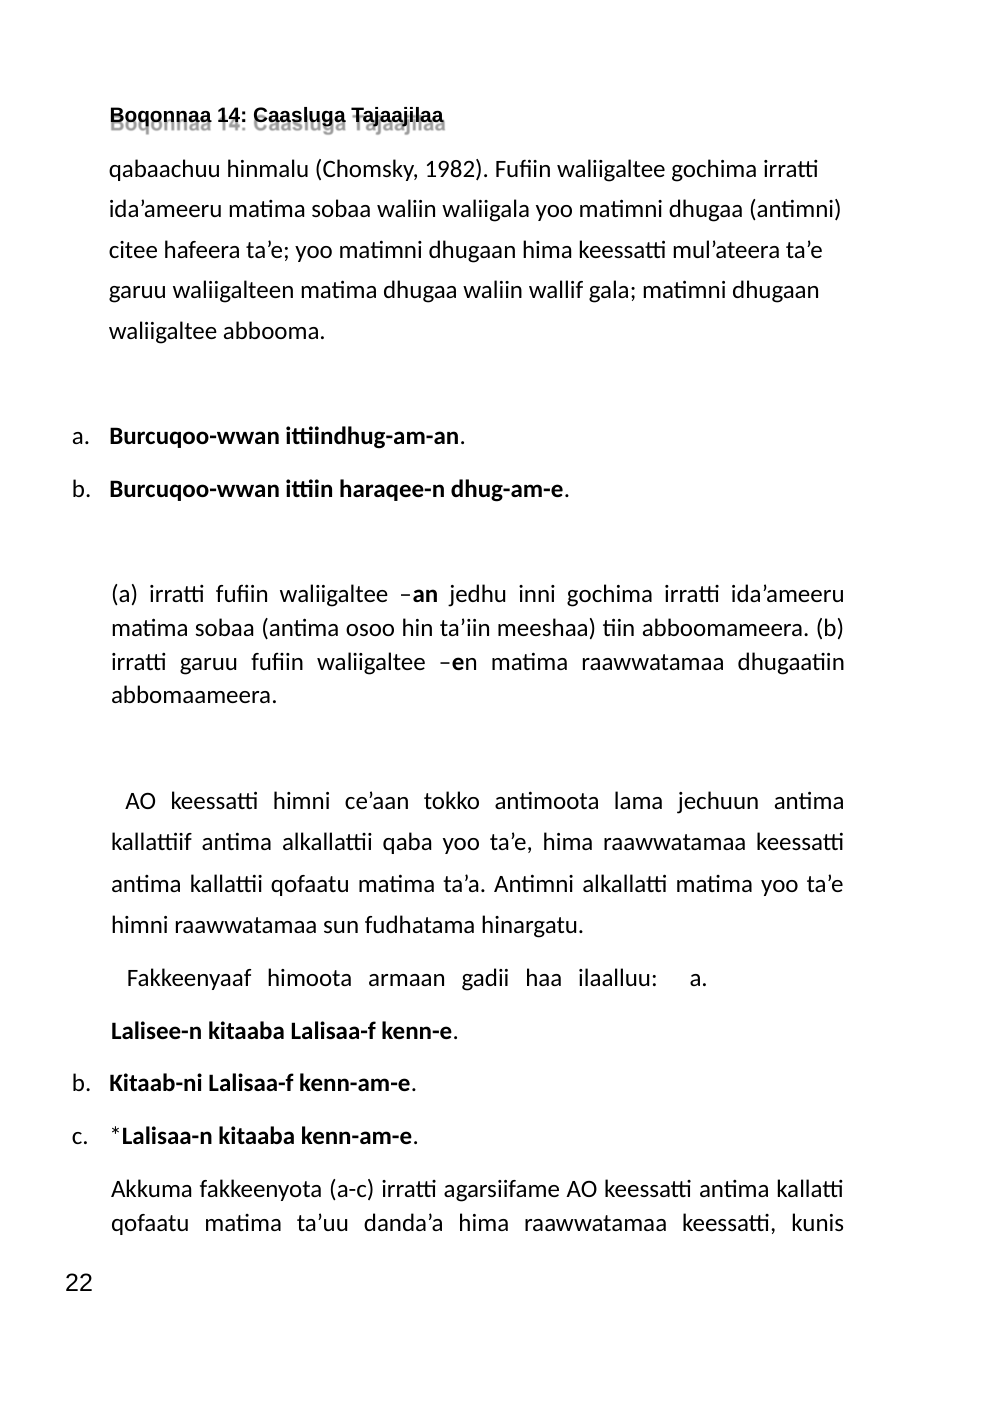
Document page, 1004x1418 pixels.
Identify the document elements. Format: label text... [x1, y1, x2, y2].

list Kitaab-ni Lalisaa-f kenn-am-e. [72, 1067, 846, 1098]
list Burcuqoo-wwan ittiindhug-am-an. [72, 420, 846, 451]
text qabaachuu hinmalu (Chomsky, 1982). Fufiin waliigaltee gochima irratti ida’ameeru matima sobaa waliin waliigala yoo matimni dhugaa (antimni) citee hafeera ta’e; yoo matimni dhugaan hima keessatti mul’ateera ta’e garuu waliigalteen matima dhugaa waliin wallif gala; matimni dhugaan waliigaltee abbooma. [108, 153, 846, 345]
list Burcuqoo-wwan ittiin haraqee-n dhug-am-e. [72, 473, 846, 504]
text (a) irratti fufiin waliigaltee –an jedhu inni gochima irratti ida’ameeru matima sobaa (antima osoo hin ta’iin meeshaa) tiin abboomameera. (b) irratti garuu fufiin waliigaltee –en matima raawwatamaa dhugaatiin abbomaameera. [111, 579, 845, 710]
text AO keessatti himni ce’aan tokko antimoota lama jechuun antima kallattiif antima alkallattii qaba yoo ta’e, hima raawwatamaa keessatti antima kallattii qofaatu matima ta’a. Antimni alkallatti matima yoo ta’e himni raawwatamaa sun fudhatama hinargatu. [111, 785, 845, 940]
text Fakkeenyaaf himoota armaan gadii haa ilaalluu: a. Lalisee-n kitaaba Lalisaa-f kenn-e. [111, 962, 709, 1045]
list *Lalisaa-n kitaaba kenn-am-e. [72, 1120, 846, 1151]
picture [95, 102, 471, 149]
text Akkuma fakkeenyota (a-c) irratti agarsiifame AO keessatti antima kallatti qofaatu matima ta’uu danda’a hima raawwatamaa keessatti, kunis [111, 1173, 845, 1237]
